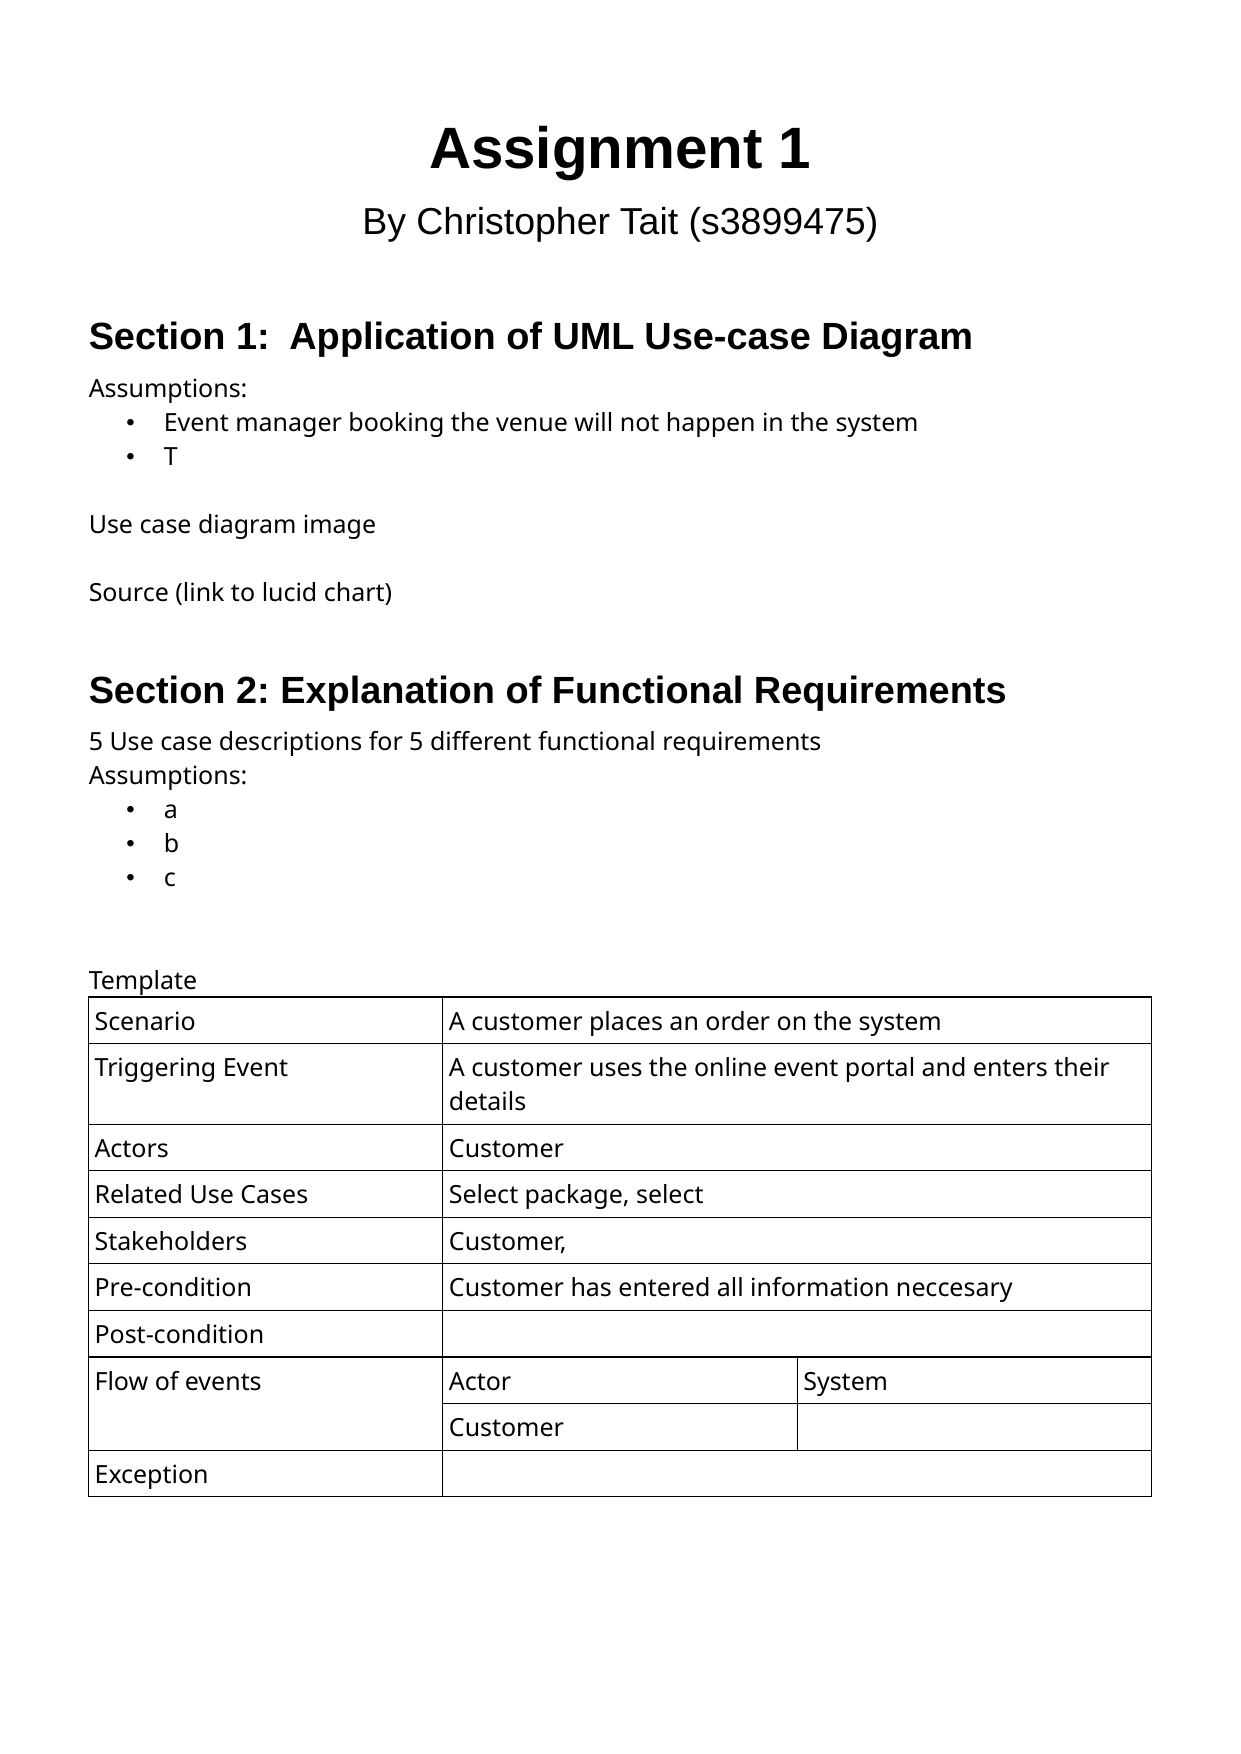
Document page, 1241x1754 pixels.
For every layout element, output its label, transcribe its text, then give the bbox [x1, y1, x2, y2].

table_cell Customer [443, 1125, 1151, 1170]
table_header Scenario [89, 998, 442, 1043]
subtitle Section 1: Application of UML Use-case Diagram [88, 314, 1152, 358]
table_header A customer places an order on the system [443, 998, 1151, 1043]
list b [126, 826, 1152, 860]
text Assumptions: [88, 370, 1152, 404]
table_cell Customer, [443, 1218, 1151, 1263]
table_cell Stakeholders [89, 1218, 442, 1263]
title Assignment 1 [88, 113, 1152, 181]
table_cell System [798, 1358, 1151, 1403]
table_cell Related Use Cases [89, 1171, 442, 1217]
subtitle By Christopher Tait (s3899475) [88, 199, 1152, 242]
list T [126, 438, 1152, 472]
list Event manager booking the venue will not happen in the system [126, 404, 1152, 438]
table_cell [443, 1311, 1151, 1356]
table_cell Customer [443, 1404, 797, 1449]
table_cell [443, 1451, 1151, 1496]
table_cell Customer has entered all information neccesary [443, 1264, 1151, 1310]
table_cell Post-condition [89, 1311, 442, 1356]
text Use case diagram image [88, 506, 1152, 541]
table_cell Select package, select [443, 1171, 1151, 1217]
table_cell Triggering Event [89, 1044, 442, 1123]
text Template [88, 962, 1152, 996]
text 5 Use case descriptions for 5 different functional requirements [88, 724, 1152, 758]
table_cell Exception [89, 1451, 442, 1496]
table_cell Actor [443, 1358, 797, 1403]
list c [126, 860, 1152, 894]
table_cell A customer uses the online event portal and enters their details [443, 1044, 1151, 1123]
table_cell Actors [89, 1125, 442, 1170]
text Assumptions: [88, 758, 1152, 792]
table_cell [798, 1404, 1151, 1449]
table_cell Pre-condition [89, 1264, 442, 1310]
text Source (link to lucid chart) [88, 574, 1152, 609]
table_cell Flow of events [89, 1358, 442, 1449]
list a [126, 792, 1152, 826]
subtitle Section 2: Explanation of Functional Requirements [88, 668, 1152, 711]
